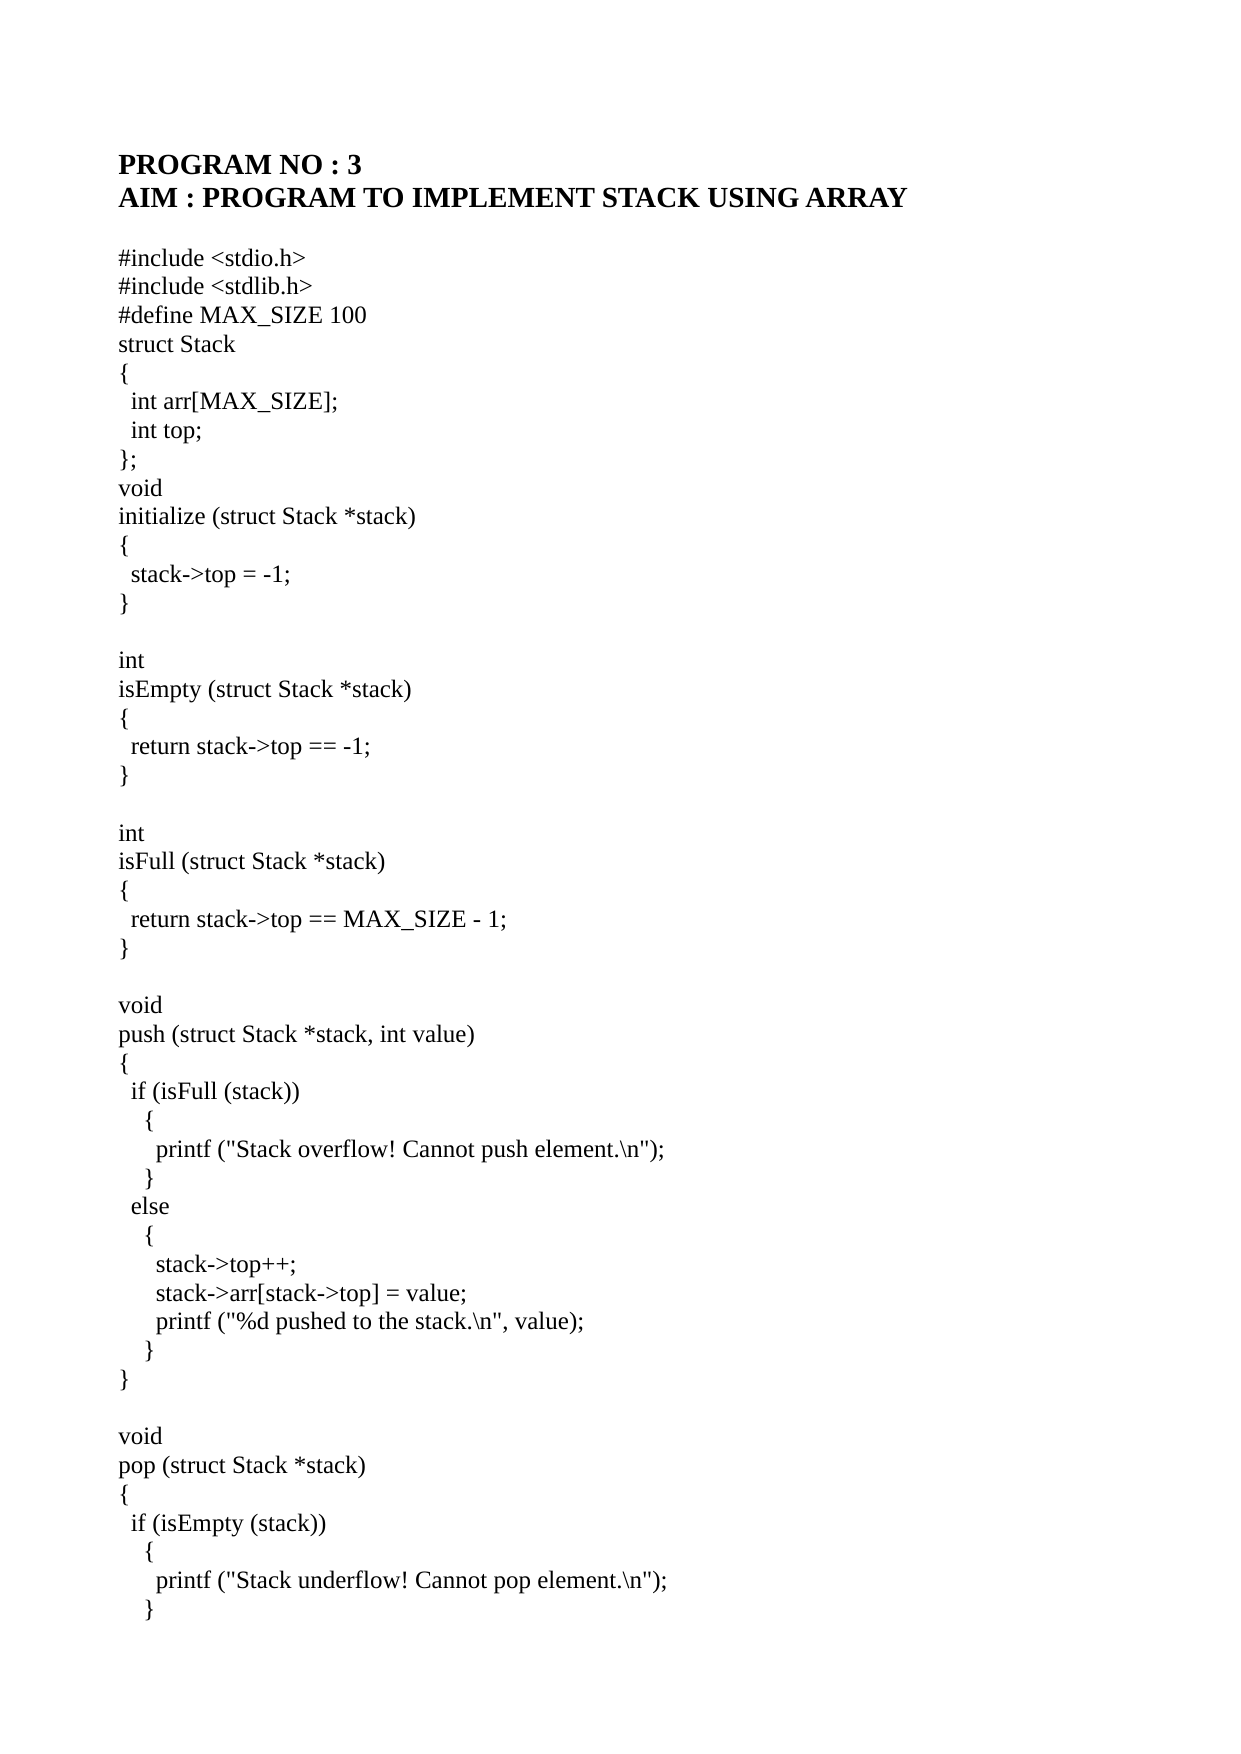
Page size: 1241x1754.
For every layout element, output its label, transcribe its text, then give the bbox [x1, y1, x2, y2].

text { [118, 530, 1122, 559]
text { [118, 358, 1122, 386]
text } [118, 1335, 1122, 1364]
text printf ("Stack underflow! Cannot pop element.\n"); [118, 1565, 1122, 1594]
text stack->arr[stack->top] = value; [118, 1278, 1122, 1306]
text { [118, 1105, 1122, 1134]
text { [118, 1536, 1122, 1565]
text { [118, 1479, 1122, 1508]
text } [118, 1594, 1122, 1623]
text int arr[MAX_SIZE]; [118, 386, 1122, 415]
text int [118, 818, 1122, 846]
text } [118, 1364, 1122, 1393]
text pop (struct Stack *stack) [118, 1450, 1122, 1479]
text void [118, 473, 1122, 501]
text stack->top++; [118, 1249, 1122, 1278]
text struct Stack [118, 329, 1122, 358]
text initialize (struct Stack *stack) [118, 501, 1122, 530]
text } [118, 760, 1122, 789]
text stack->top = -1; [118, 559, 1122, 588]
text printf ("Stack overflow! Cannot push element.\n"); [118, 1134, 1122, 1163]
text { [118, 875, 1122, 904]
text return stack->top == -1; [118, 731, 1122, 760]
text else [118, 1191, 1122, 1220]
text printf ("%d pushed to the stack.\n", value); [118, 1306, 1122, 1335]
text void [118, 990, 1122, 1019]
text } [118, 588, 1122, 616]
text void [118, 1421, 1122, 1450]
text #include <stdio.h> [118, 243, 1122, 271]
text if (isEmpty (stack)) [118, 1508, 1122, 1536]
text { [118, 1048, 1122, 1076]
text PROGRAM NO : 3 [118, 147, 1122, 180]
text isFull (struct Stack *stack) [118, 846, 1122, 875]
text #include <stdlib.h> [118, 271, 1122, 300]
text } [118, 933, 1122, 961]
text int [118, 645, 1122, 674]
text int top; [118, 415, 1122, 444]
text isEmpty (struct Stack *stack) [118, 674, 1122, 703]
text return stack->top == MAX_SIZE - 1; [118, 904, 1122, 933]
text { [118, 703, 1122, 731]
text } [118, 1163, 1122, 1191]
text }; [118, 444, 1122, 473]
text if (isFull (stack)) [118, 1076, 1122, 1105]
text AIM : PROGRAM TO IMPLEMENT STACK USING ARRAY [118, 180, 1122, 214]
text push (struct Stack *stack, int value) [118, 1019, 1122, 1048]
text { [118, 1220, 1122, 1249]
text #define MAX_SIZE 100 [118, 300, 1122, 329]
